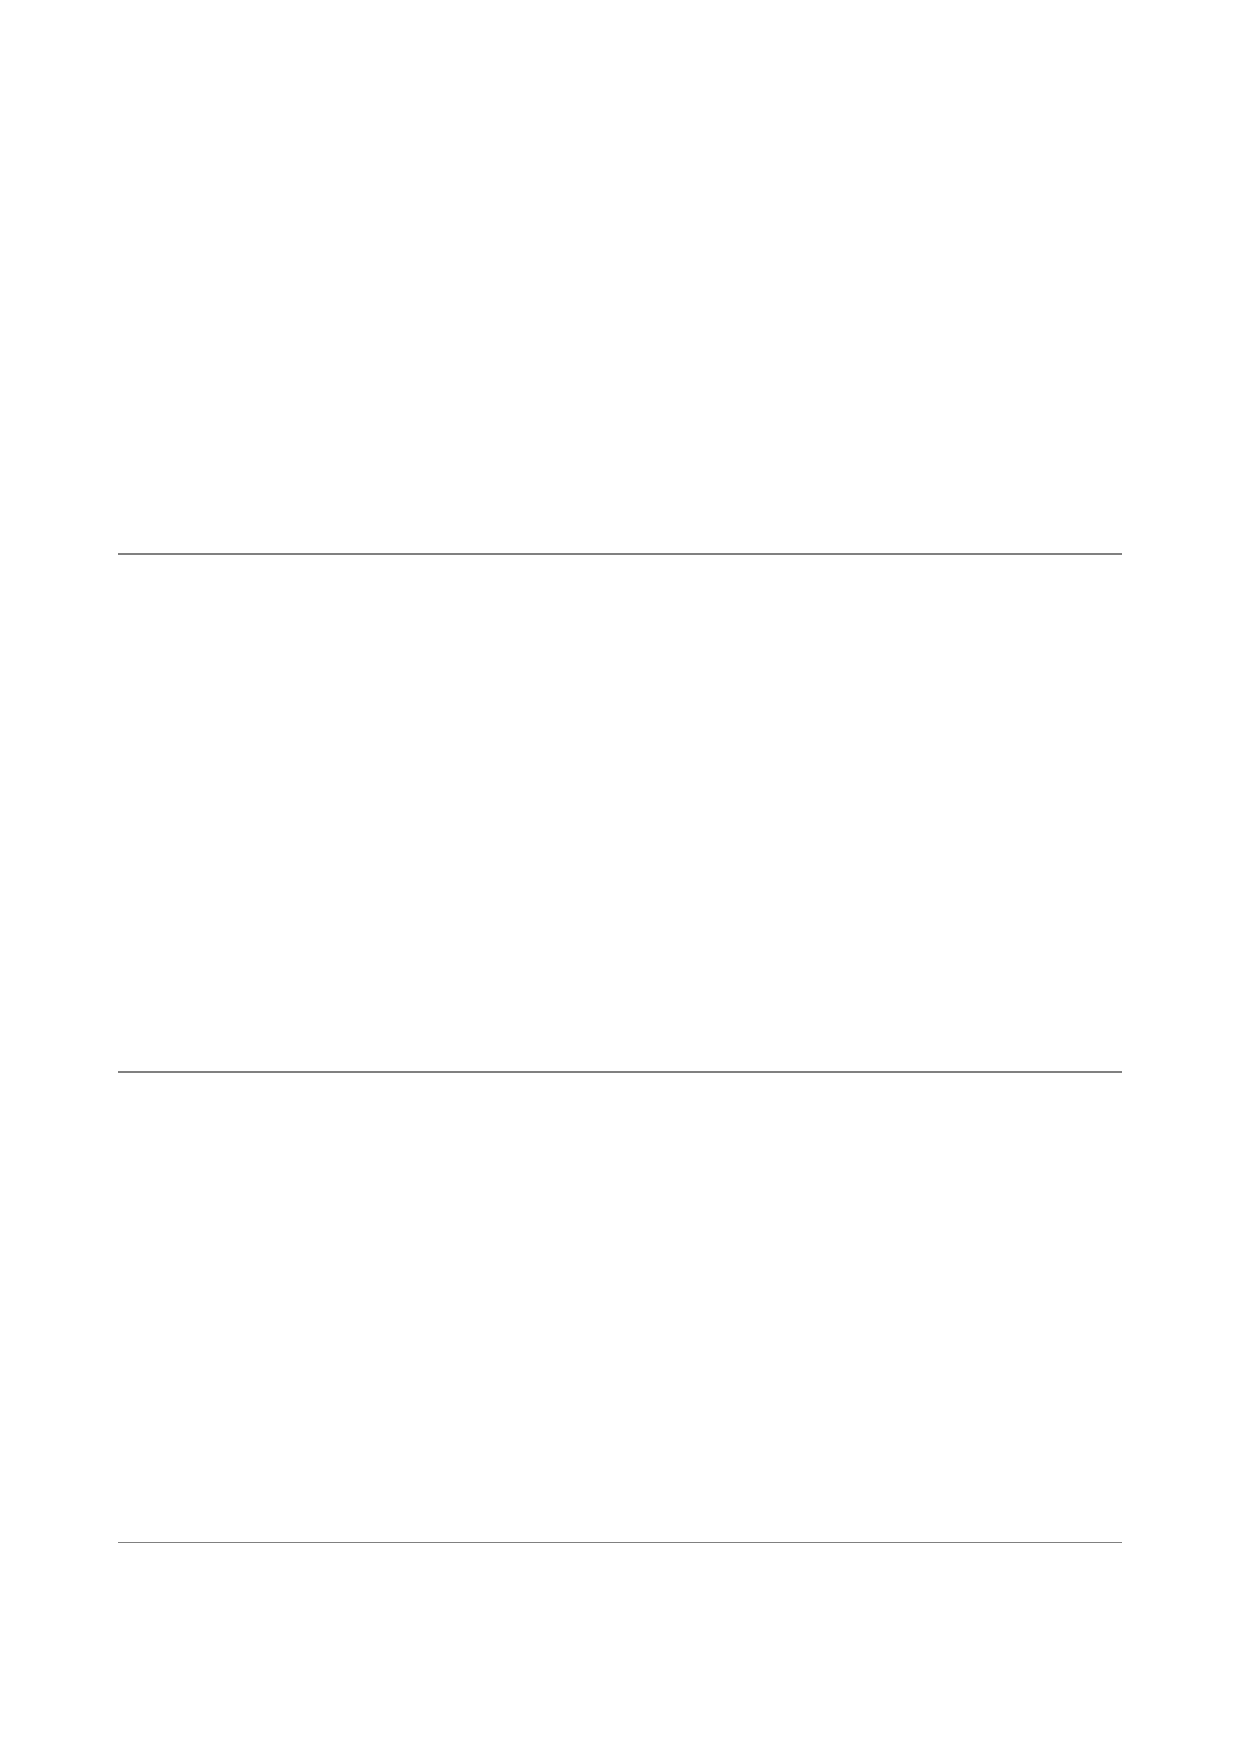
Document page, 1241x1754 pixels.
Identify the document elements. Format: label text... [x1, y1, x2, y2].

text Теперь: [118, 1379, 1122, 1408]
text А Child туда НЕ указывает. [118, 1009, 1122, 1038]
text Child.prototype = Object.create(Parent); [118, 755, 1122, 778]
subtitle 🟩 2. Почему работает Object.create(Parent.prototype)? [118, 118, 1122, 233]
list Parent.prototype — это объект, содержащий методы. [162, 293, 1122, 324]
text И объект получает ВСЕ методы Parent. [118, 1480, 1122, 1509]
text Child.prototype → Parent.prototype → Object.prototype [118, 1278, 1122, 1302]
text Это САМЫЙ ВЕРНЫЙ путь. [118, 1332, 1122, 1360]
text Child.prototype = Object.create(Parent.prototype); [118, 1178, 1122, 1201]
text Цепочка: [118, 808, 1122, 837]
subtitle 📌 ДАВАЙ С РИСУНКАМИ (мега-просто) [118, 608, 1122, 666]
subtitle ❌ Если сделать: [118, 699, 1122, 742]
text И теперь все экземпляры Child могут пользоваться методами Parent. [118, 492, 1122, 520]
text Потому что: [118, 246, 1122, 274]
text Child.prototype → Parent (функция!) → Function.prototype [118, 856, 1122, 879]
subtitle ✔ Если сделать: [118, 1122, 1122, 1165]
text Методы Parent теряются, потому что они здесь: [118, 909, 1122, 937]
text new Child() → Child.prototype → Parent.prototype [118, 1427, 1122, 1451]
list Мы ставим его в цепочку наследования Child.prototype. [162, 343, 1122, 372]
text То есть: [118, 391, 1122, 419]
text Parent.prototype → { методы } [118, 956, 1122, 980]
text Цепочка: [118, 1231, 1122, 1260]
text Child.prototype → Parent.prototype → Object.prototype [118, 438, 1122, 462]
